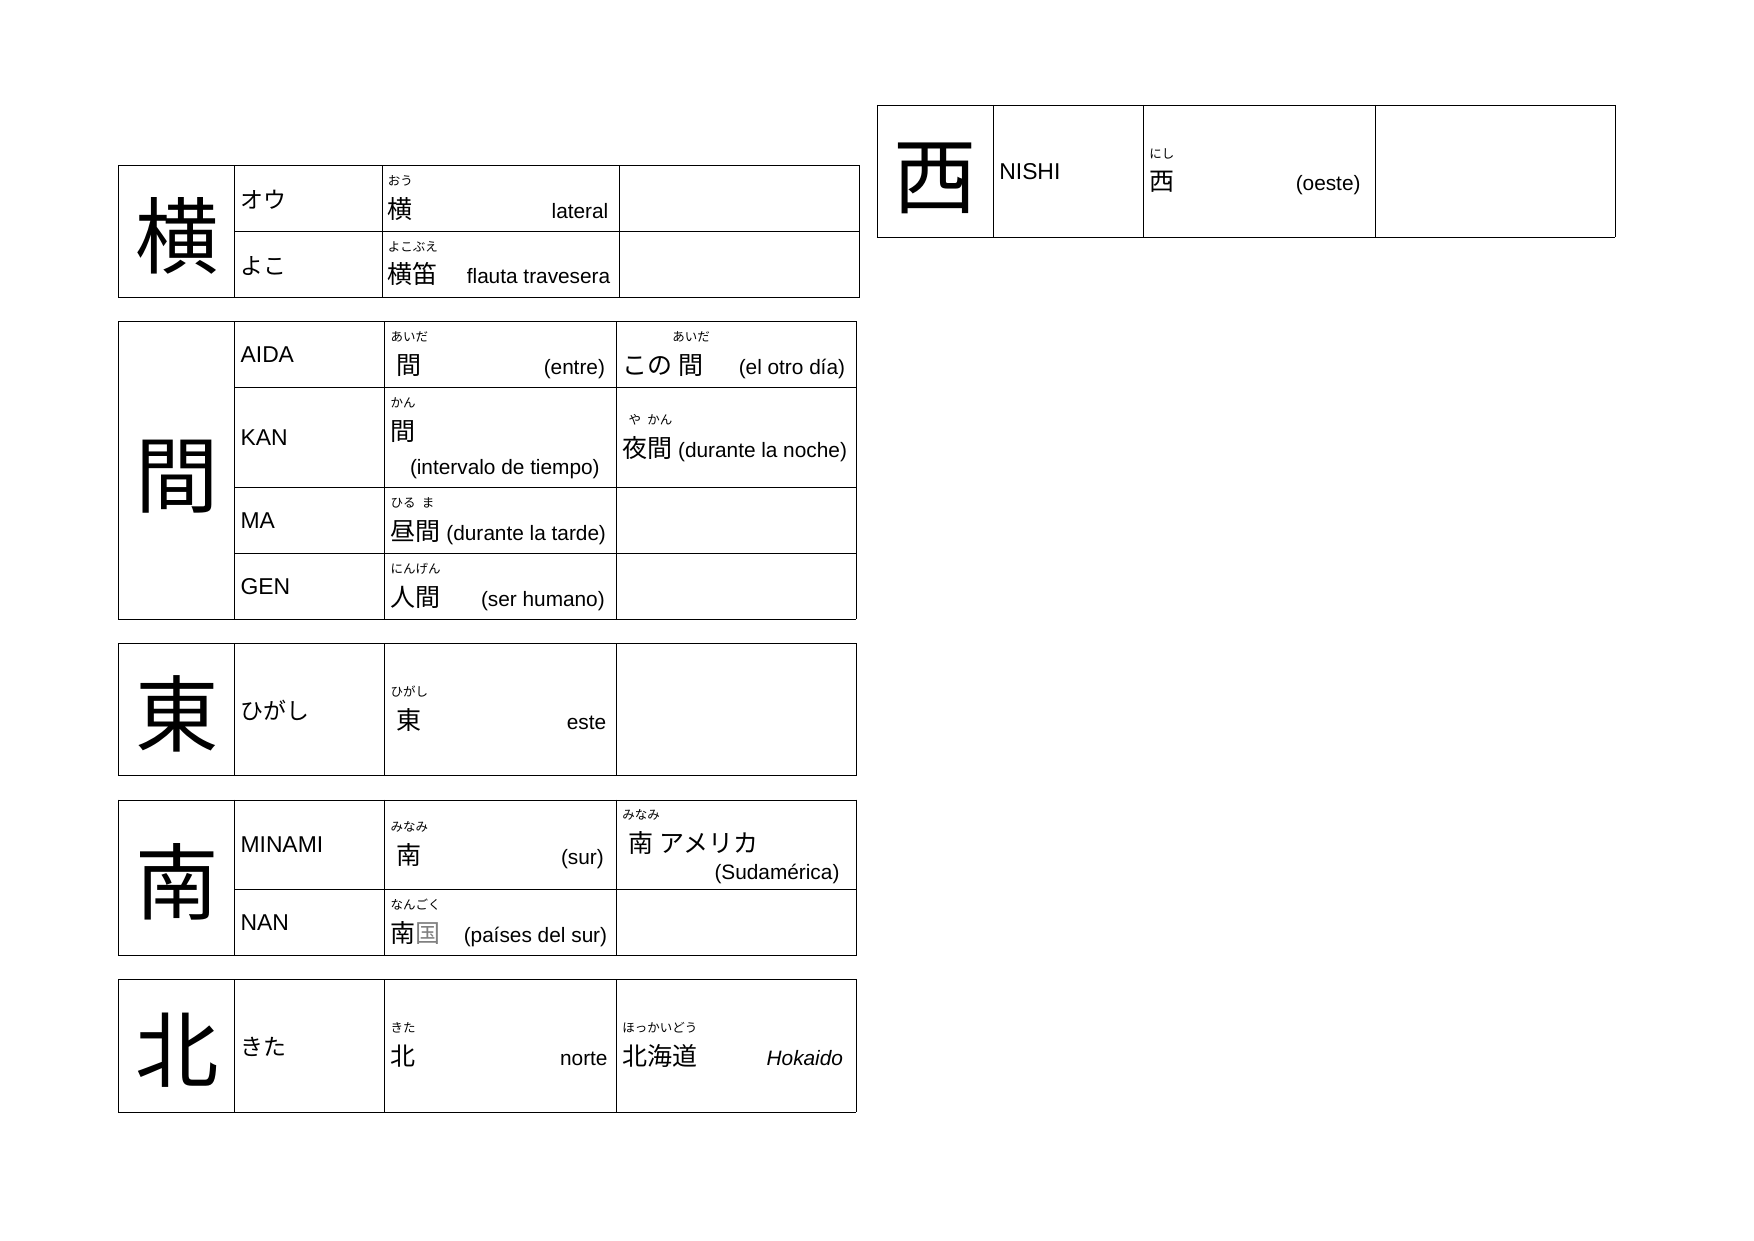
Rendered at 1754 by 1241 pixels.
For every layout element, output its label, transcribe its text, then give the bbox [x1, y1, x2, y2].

table_header 北 [119, 980, 234, 1112]
table_header 西 [878, 106, 993, 237]
table_cell 夜や間かん (durante la noche) [617, 388, 856, 487]
table_header NISHI [994, 106, 1143, 237]
table_cell [617, 488, 856, 553]
table_header ひがし [235, 644, 384, 775]
table_header [617, 644, 856, 775]
table_cell KAN [235, 388, 384, 487]
table_cell 間かん (intervalo de tiempo) [385, 388, 616, 487]
table_header 西にし (oeste) [1144, 106, 1375, 237]
table_header 南みなみ (sur) [385, 801, 616, 889]
table_header 北ほっ海かい道どう Hokaido [617, 980, 856, 1112]
table_cell 人にん間げん (ser humano) [385, 554, 616, 619]
table_header 東 [119, 644, 234, 775]
table_header 横おう lateral [383, 166, 619, 231]
table_cell [617, 890, 856, 955]
table_header きた [235, 980, 384, 1112]
table_cell よこ [235, 232, 382, 297]
table_header 横 [119, 166, 234, 297]
table_cell MA [235, 488, 384, 553]
table_cell 昼ひる間ま (durante la tarde) [385, 488, 616, 553]
table_header 間 [119, 322, 234, 619]
table_header MINAMI [235, 801, 384, 889]
table_cell [617, 554, 856, 619]
table_cell [620, 232, 859, 297]
table_header 東ひがし este [385, 644, 616, 775]
table_cell NAN [235, 890, 384, 955]
table_header AIDA [235, 322, 384, 387]
table_cell GEN [235, 554, 384, 619]
table_header 北きた norte [385, 980, 616, 1112]
table_header [1376, 106, 1615, 237]
table_header 間あいだ (entre) [385, 322, 616, 387]
table_header [620, 166, 859, 231]
table_cell 横よこ笛ぶえ flauta travesera [383, 232, 619, 297]
table_header この間あいだ (el otro día) [617, 322, 856, 387]
table_header オウ [235, 166, 382, 231]
table_header 南 [119, 801, 234, 955]
table_header 南みなみアメリカ (Sudamérica) [617, 801, 856, 889]
table_cell 南なん国ごく (países del sur) [385, 890, 616, 955]
